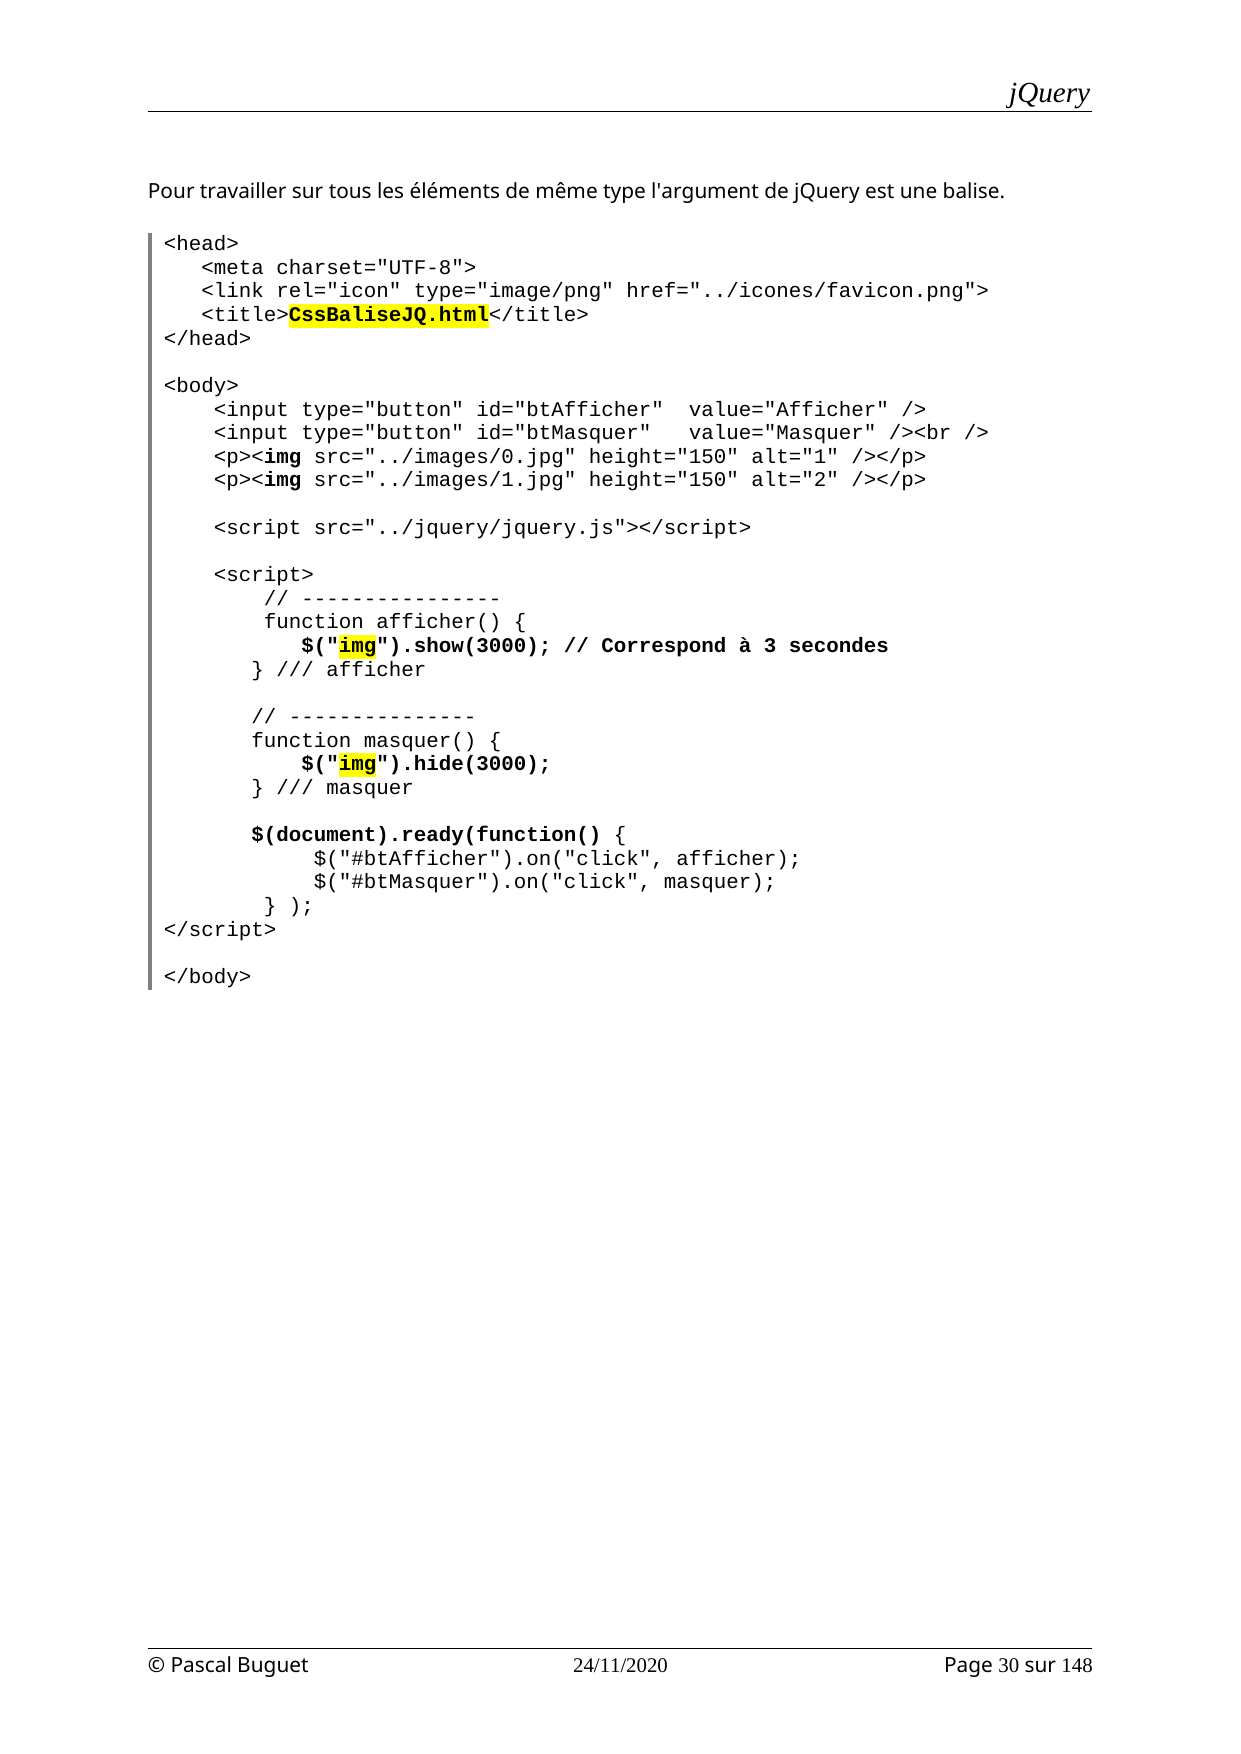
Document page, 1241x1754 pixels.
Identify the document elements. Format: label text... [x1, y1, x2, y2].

text <p><img src="../images/0.jpg" height="150" alt="1" /></p> [152, 446, 1092, 469]
text } ); [152, 895, 1092, 919]
text function masquer() { [152, 729, 1092, 753]
text Pour travailler sur tous les éléments de même type l'argument de jQuery est une balise. [148, 176, 1092, 204]
text <script> [152, 564, 1092, 588]
text </script> [152, 919, 1092, 942]
text <input type="button" id="btMasquer" value="Masquer" /><br /> [152, 422, 1092, 446]
text </body> [152, 966, 1092, 990]
text $("img").show(3000); // Correspond à 3 secondes [152, 635, 1092, 659]
text $("#btMasquer").on("click", masquer); [152, 871, 1092, 895]
text <input type="button" id="btAfficher" value="Afficher" /> [152, 398, 1092, 422]
text <link rel="icon" type="image/png" href="../icones/favicon.png"> [152, 280, 1092, 304]
text <p><img src="../images/1.jpg" height="150" alt="2" /></p> [152, 469, 1092, 493]
text } /// afficher [152, 659, 1092, 682]
text function afficher() { [152, 611, 1092, 635]
text <head> [152, 233, 1092, 257]
text $(document).ready(function() { [152, 824, 1092, 848]
text $("#btAfficher").on("click", afficher); [152, 848, 1092, 871]
text <body> [152, 375, 1092, 398]
text // --------------- [152, 706, 1092, 729]
text <meta charset="UTF-8"> [152, 257, 1092, 280]
text </head> [152, 328, 1092, 351]
text $("img").hide(3000); [152, 753, 1092, 777]
text } /// masquer [152, 777, 1092, 801]
text // ---------------- [152, 588, 1092, 611]
text <script src="../jquery/jquery.js"></script> [152, 517, 1092, 540]
text <title>CssBaliseJQ.html</title> [152, 304, 1092, 328]
